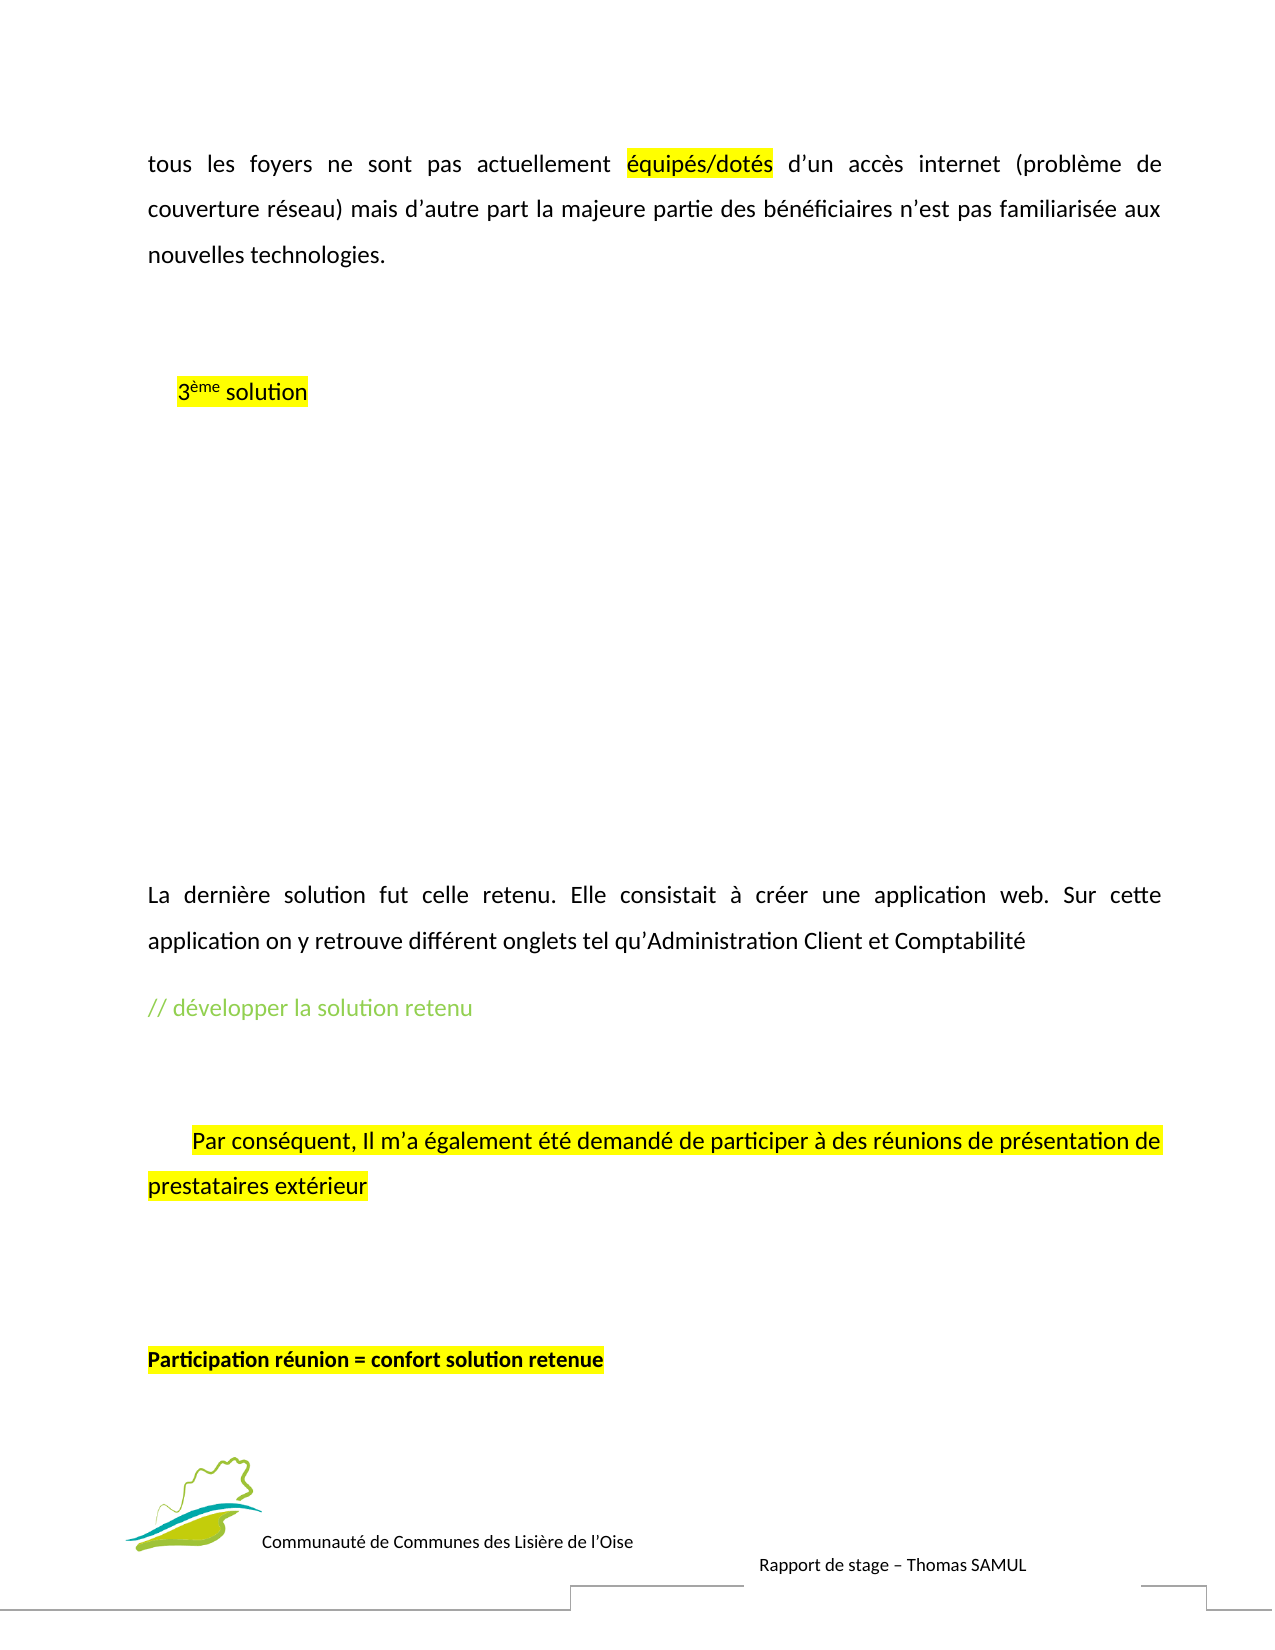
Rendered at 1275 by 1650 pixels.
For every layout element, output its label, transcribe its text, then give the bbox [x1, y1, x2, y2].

text La dernière solution fut celle retenu. Elle consistait à créer une application web. Sur cette application on y retrouve différent onglets tel qu’Administration Client et Comptabilité [148, 879, 1163, 956]
text Participation réunion = confort solution retenue [148, 1346, 1163, 1374]
text Par conséquent, Il m’a également été demandé de participer à des réunions de présentation de prestataires extérieur [148, 1125, 1163, 1201]
text tous les foyers ne sont pas actuellement équipés/dotés d’un accès internet (problème de couverture réseau) mais d’autre part la majeure partie des bénéficiaires n’est pas familiarisée aux nouvelles technologies. [148, 148, 1163, 270]
text 3ème solution [148, 376, 1163, 407]
text // développer la solution retenu [148, 992, 1163, 1022]
